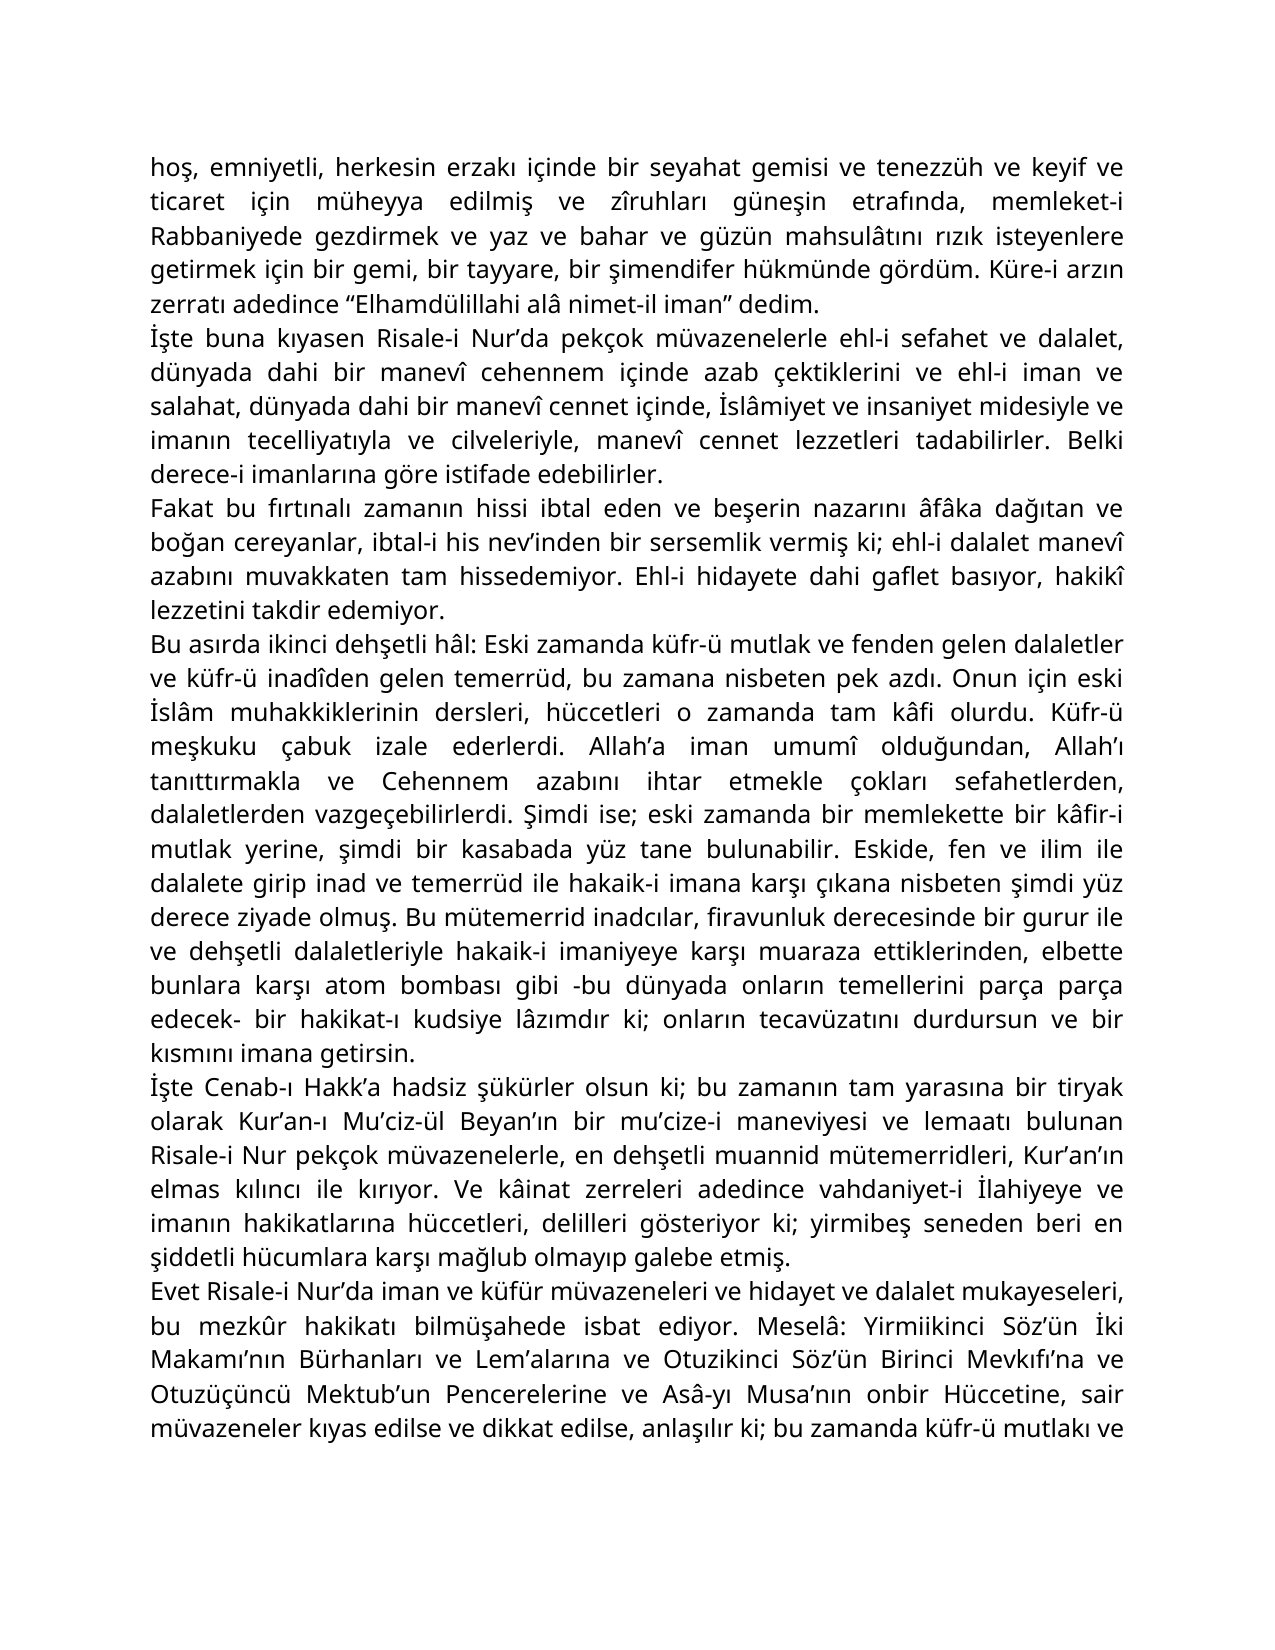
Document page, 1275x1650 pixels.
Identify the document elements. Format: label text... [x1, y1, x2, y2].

text Fakat bu fırtınalı zamanın hissi ibtal eden ve beşerin nazarını âfâka dağıtan ve boğan cereyanlar, ibtal-i his nev’inden bir sersemlik vermiş ki; ehl-i dalalet manevî azabını muvakkaten tam hissedemiyor. Ehl-i hidayete dahi gaflet basıyor, hakikî lezzetini takdir edemiyor. [150, 491, 1125, 627]
text İşte buna kıyasen Risale-i Nur’da pekçok müvazenelerle ehl-i sefahet ve dalalet, dünyada dahi bir manevî cehennem içinde azab çektiklerini ve ehl-i iman ve salahat, dünyada dahi bir manevî cennet içinde, İslâmiyet ve insaniyet midesiyle ve imanın tecelliyatıyla ve cilveleriyle, manevî cennet lezzetleri tadabilirler. Belki derece-i imanlarına göre istifade edebilirler. [150, 320, 1125, 491]
text İşte Cenab-ı Hakk’a hadsiz şükürler olsun ki; bu zamanın tam yarasına bir tiryak olarak Kur’an-ı Mu’ciz-ül Beyan’ın bir mu’cize-i maneviyesi ve lemaatı bulunan Risale-i Nur pekçok müvazenelerle, en dehşetli muannid mütemerridleri, Kur’an’ın elmas kılıncı ile kırıyor. Ve kâinat zerreleri adedince vahdaniyet-i İlahiyeye ve imanın hakikatlarına hüccetleri, delilleri gösteriyor ki; yirmibeş seneden beri en şiddetli hücumlara karşı mağlub olmayıp galebe etmiş. [150, 1070, 1125, 1274]
text Bu asırda ikinci dehşetli hâl: Eski zamanda küfr-ü mutlak ve fenden gelen dalaletler ve küfr-ü inadîden gelen temerrüd, bu zamana nisbeten pek azdı. Onun için eski İslâm muhakkiklerinin dersleri, hüccetleri o zamanda tam kâfi olurdu. Küfr-ü meşkuku çabuk izale ederlerdi. Allah’a iman umumî olduğundan, Allah’ı tanıttırmakla ve Cehennem azabını ihtar etmekle çokları sefahetlerden, dalaletlerden vazgeçebilirlerdi. Şimdi ise; eski zamanda bir memlekette bir kâfir-i mutlak yerine, şimdi bir kasabada yüz tane bulunabilir. Eskide, fen ve ilim ile dalalete girip inad ve temerrüd ile hakaik-i imana karşı çıkana nisbeten şimdi yüz derece ziyade olmuş. Bu mütemerrid inadcılar, firavunluk derecesinde bir gurur ile ve dehşetli dalaletleriyle hakaik-i imaniyeye karşı muaraza ettiklerinden, elbette bunlara karşı atom bombası gibi -bu dünyada onların temellerini parça parça edecek- bir hakikat-ı kudsiye lâzımdır ki; onların tecavüzatını durdursun ve bir kısmını imana getirsin. [150, 627, 1125, 1070]
text Evet Risale-i Nur’da iman ve küfür müvazeneleri ve hidayet ve dalalet mukayeseleri, bu mezkûr hakikatı bilmüşahede isbat ediyor. Meselâ: Yirmiikinci Söz’ün İki Makamı’nın Bürhanları ve Lem’alarına ve Otuzikinci Söz’ün Birinci Mevkıfı’na ve Otuzüçüncü Mektub’un Pencerelerine ve Asâ-yı Musa’nın onbir Hüccetine, sair müvazeneler kıyas edilse ve dikkat edilse, anlaşılır ki; bu zamanda küfr-ü mutlakı ve [150, 1274, 1125, 1444]
text hoş, emniyetli, herkesin erzakı içinde bir seyahat gemisi ve tenezzüh ve keyif ve ticaret için müheyya edilmiş ve zîruhları güneşin etrafında, memleket-i Rabbaniyede gezdirmek ve yaz ve bahar ve güzün mahsulâtını rızık isteyenlere getirmek için bir gemi, bir tayyare, bir şimendifer hükmünde gördüm. Küre-i arzın zerratı adedince “Elhamdülillahi alâ nimet-il iman” dedim. [150, 150, 1125, 320]
